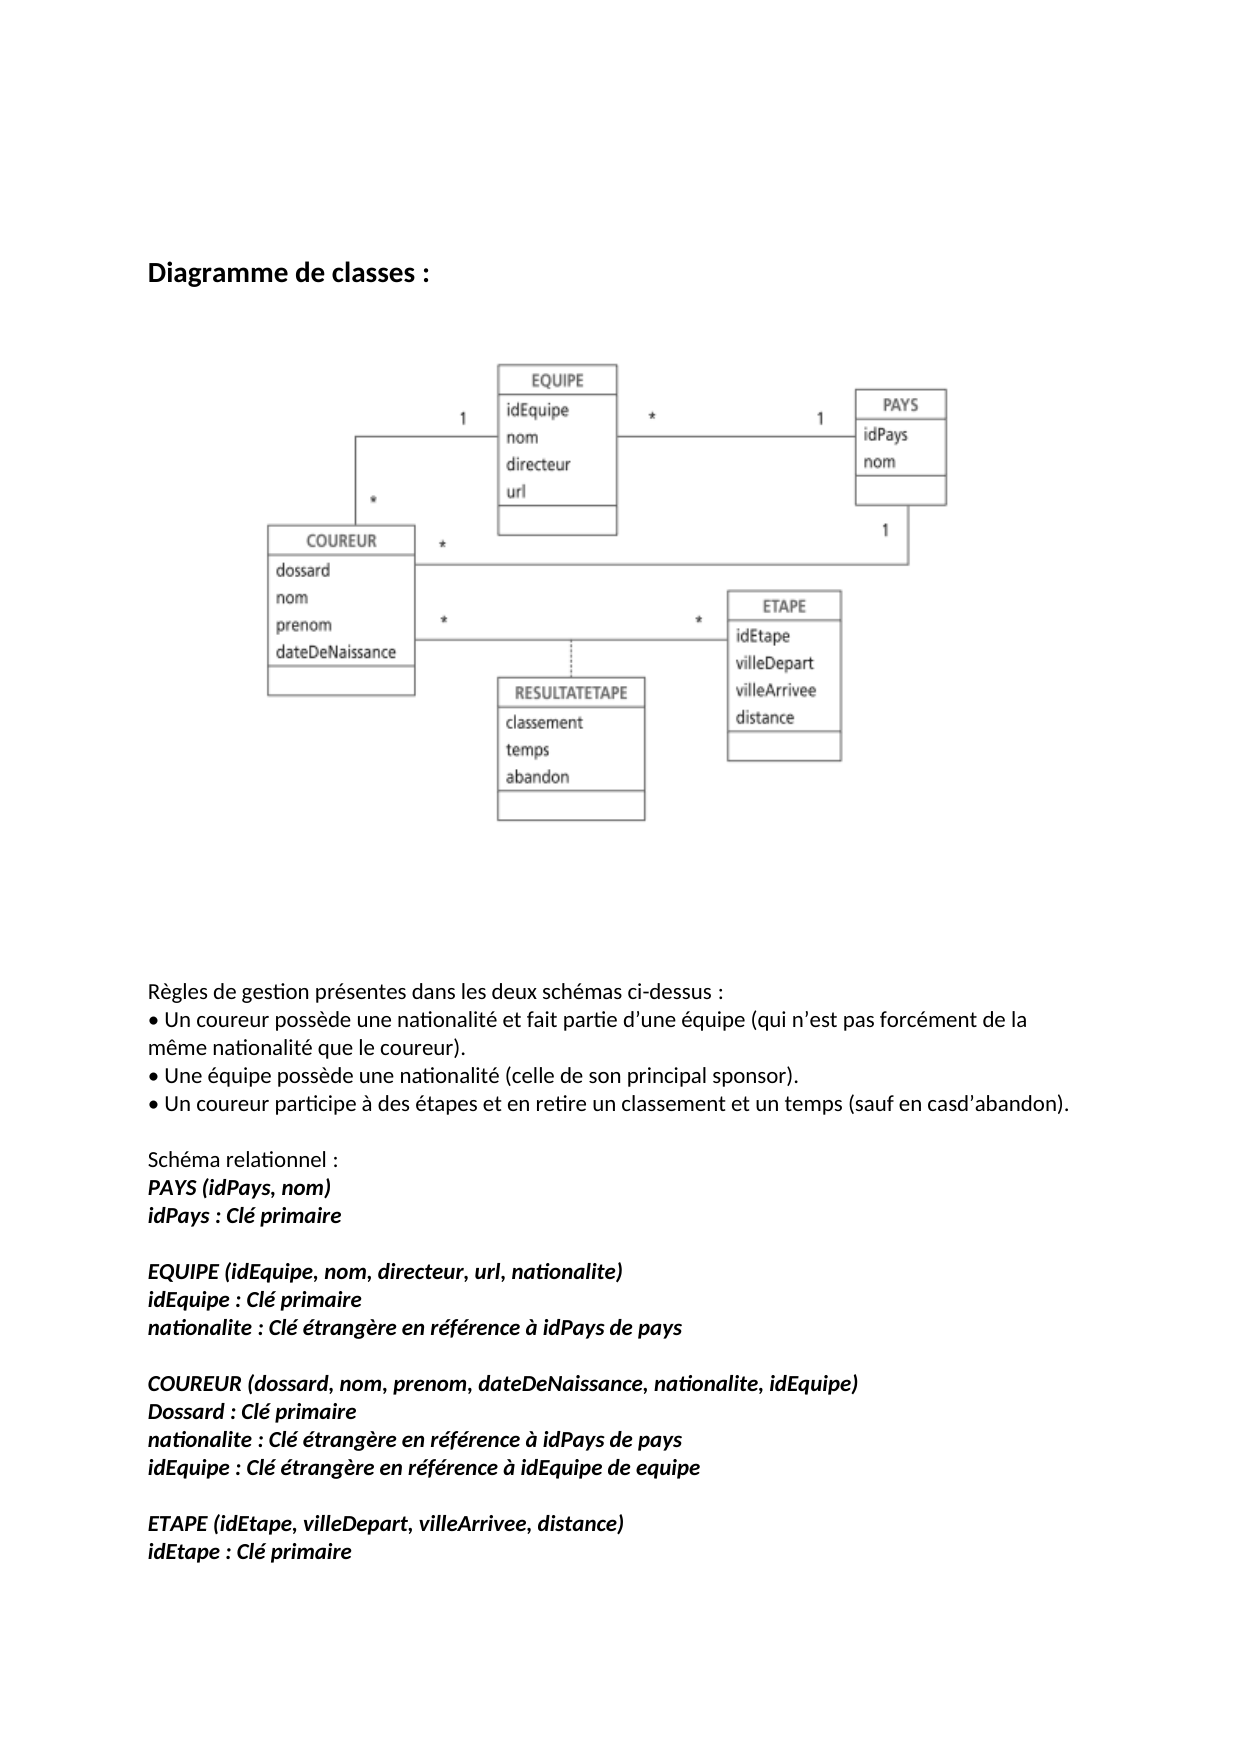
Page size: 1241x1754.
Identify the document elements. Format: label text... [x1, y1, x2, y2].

text ETAPE (idEtape, villeDepart, villeArrivee, distance) [148, 1509, 1093, 1537]
text • Un coureur possède une nationalité et fait partie d’une équipe (qui n’est pas forcément de la même nationalité que le coureur). [148, 1005, 1093, 1061]
text idEquipe : Clé étrangère en référence à idEquipe de equipe [148, 1453, 1093, 1481]
text • Une équipe possède une nationalité (celle de son principal sponsor). [148, 1061, 1093, 1089]
text Dossard : Clé primaire [148, 1397, 1093, 1425]
text idEtape : Clé primaire [148, 1537, 1093, 1565]
text Règles de gestion présentes dans les deux schémas ci-dessus : [148, 977, 1093, 1005]
text COUREUR (dossard, nom, prenom, dateDeNaissance, nationalite, idEquipe) [148, 1369, 1093, 1397]
text idPays : Clé primaire [148, 1201, 1093, 1229]
text idEquipe : Clé primaire [148, 1285, 1093, 1313]
picture [208, 361, 1032, 851]
text nationalite : Clé étrangère en référence à idPays de pays [148, 1425, 1093, 1453]
text nationalite : Clé étrangère en référence à idPays de pays [148, 1313, 1093, 1341]
text EQUIPE (idEquipe, nom, directeur, url, nationalite) [148, 1257, 1093, 1285]
text • Un coureur participe à des étapes et en retire un classement et un temps (sauf en casd’abandon). [148, 1089, 1093, 1117]
text PAYS (idPays, nom) [148, 1173, 1093, 1201]
text Schéma relationnel : [148, 1145, 1093, 1173]
text Diagramme de classes : [148, 254, 1093, 290]
